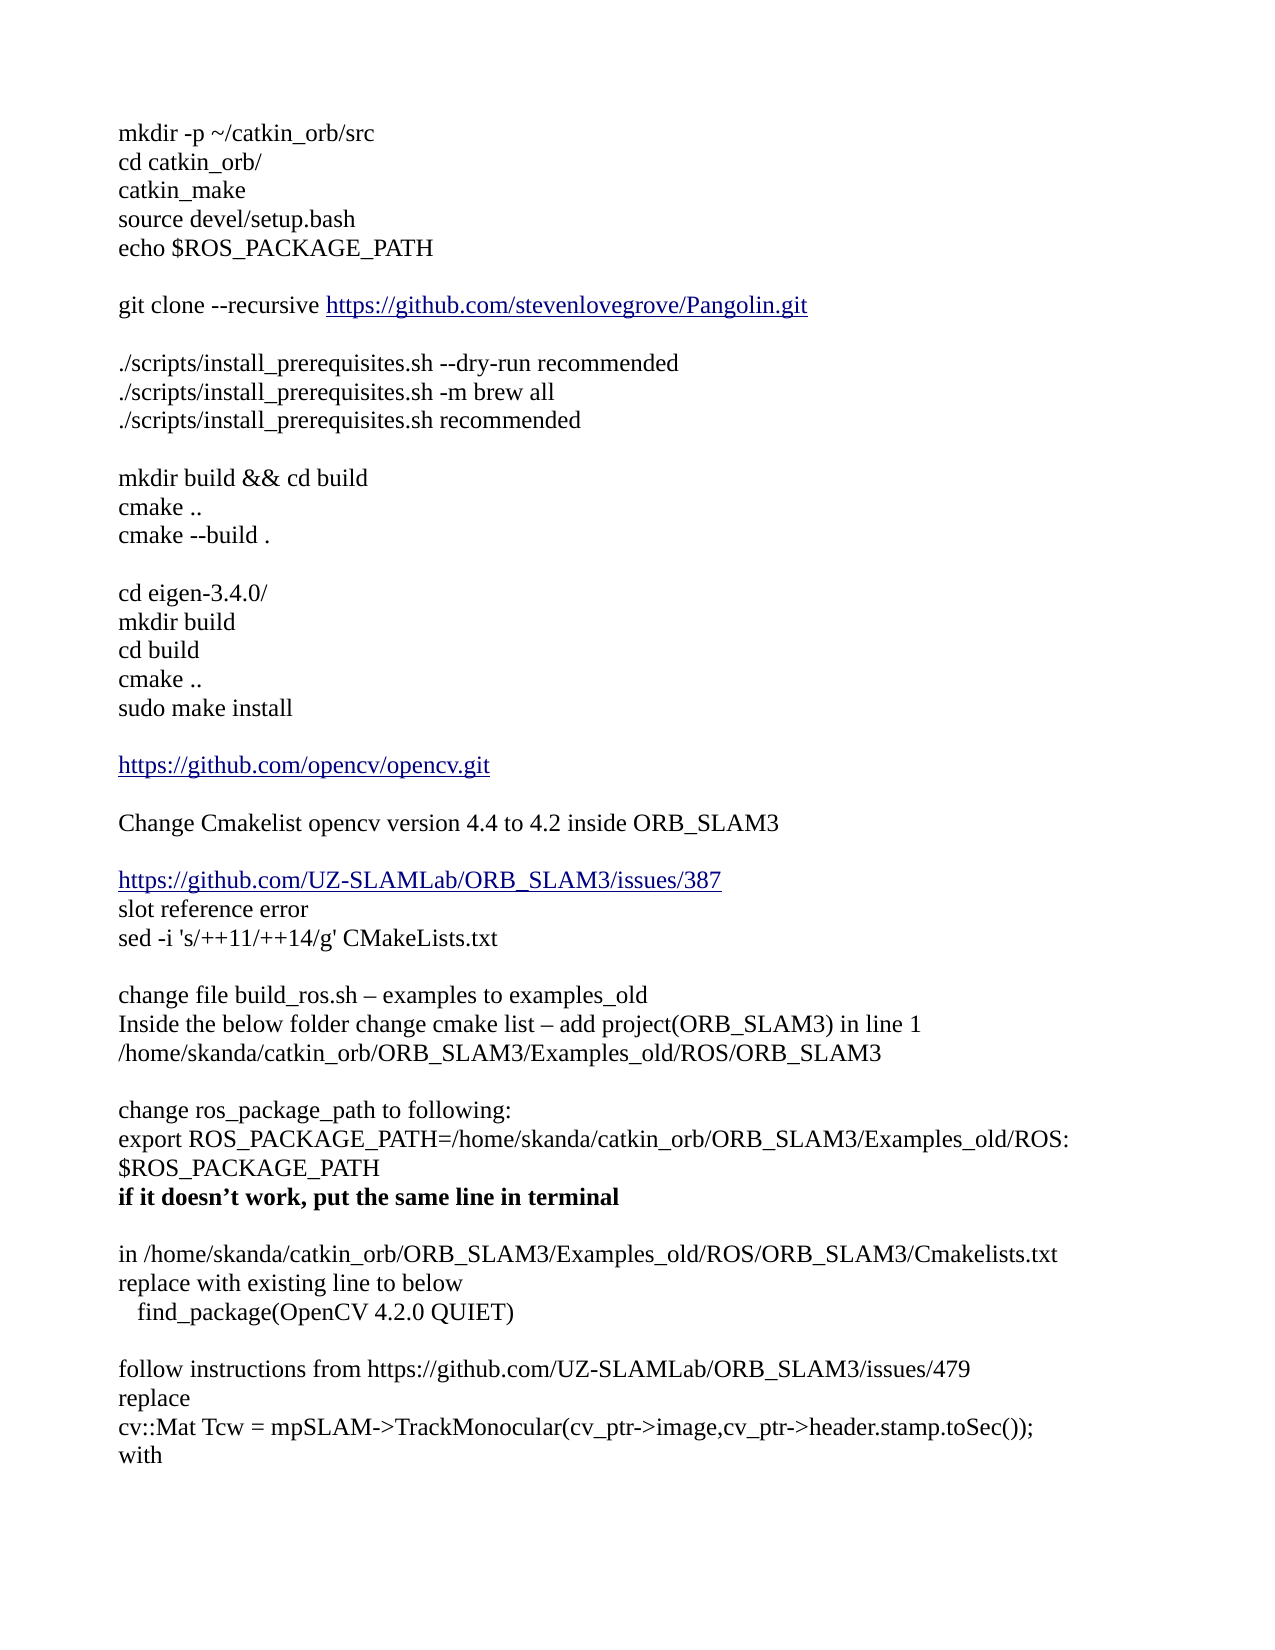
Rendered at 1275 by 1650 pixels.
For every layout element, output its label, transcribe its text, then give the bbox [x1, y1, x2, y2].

text https://github.com/opencv/opencv.git Change Cmakelist opencv version 4.4 to 4.2 inside ORB_SLAM3 https://github.com/UZ-SLAMLab/ORB_SLAM3/issues/387 slot reference error sed -i 's/++11/++14/g' CMakeLists.txt change file build_ros.sh – examples to examples_old [118, 751, 1157, 1009]
text cd build [118, 636, 1157, 664]
text export ROS_PACKAGE_PATH=/home/skanda/catkin_orb/ORB_SLAM3/Examples_old/ROS:$ROS_PACKAGE_PATH [118, 1124, 1157, 1182]
text mkdir build && cd build [118, 434, 1157, 492]
text mkdir -p ~/catkin_orb/src [118, 118, 1157, 147]
text cmake .. [118, 492, 1157, 521]
text mkdir build [118, 607, 1157, 636]
text cmake --build . [118, 521, 1157, 549]
text source devel/setup.bash [118, 204, 1157, 233]
text cmake .. [118, 664, 1157, 693]
text git clone --recursive https://github.com/stevenlovegrove/Pangolin.git [118, 262, 1157, 348]
text sudo make install [118, 693, 1157, 722]
text in /home/skanda/catkin_orb/ORB_SLAM3/Examples_old/ROS/ORB_SLAM3/Cmakelists.txt replace with existing line to below find_package(OpenCV 4.2.0 QUIET) [118, 1239, 1157, 1326]
text Inside the below folder change cmake list – add project(ORB_SLAM3) in line 1 /home/skanda/catkin_orb/ORB_SLAM3/Examples_old/ROS/ORB_SLAM3 [118, 1009, 1157, 1067]
text follow instructions from https://github.com/UZ-SLAMLab/ORB_SLAM3/issues/479 [118, 1326, 1157, 1383]
text ./scripts/install_prerequisites.sh --dry-run recommended [118, 348, 1157, 377]
text catkin_make [118, 176, 1157, 204]
text replace cv::Mat Tcw = mpSLAM->TrackMonocular(cv_ptr->image,cv_ptr->header.stamp.toSec()); [118, 1383, 1157, 1441]
text if it doesn’t work, put the same line in terminal [118, 1182, 1157, 1211]
text echo $ROS_PACKAGE_PATH [118, 233, 1157, 262]
text cd catkin_orb/ [118, 147, 1157, 176]
text change ros_package_path to following: [118, 1096, 1157, 1124]
text ./scripts/install_prerequisites.sh -m brew all [118, 377, 1157, 406]
text cd eigen-3.4.0/ [118, 578, 1157, 607]
text with [118, 1441, 1157, 1469]
text ./scripts/install_prerequisites.sh recommended [118, 406, 1157, 434]
